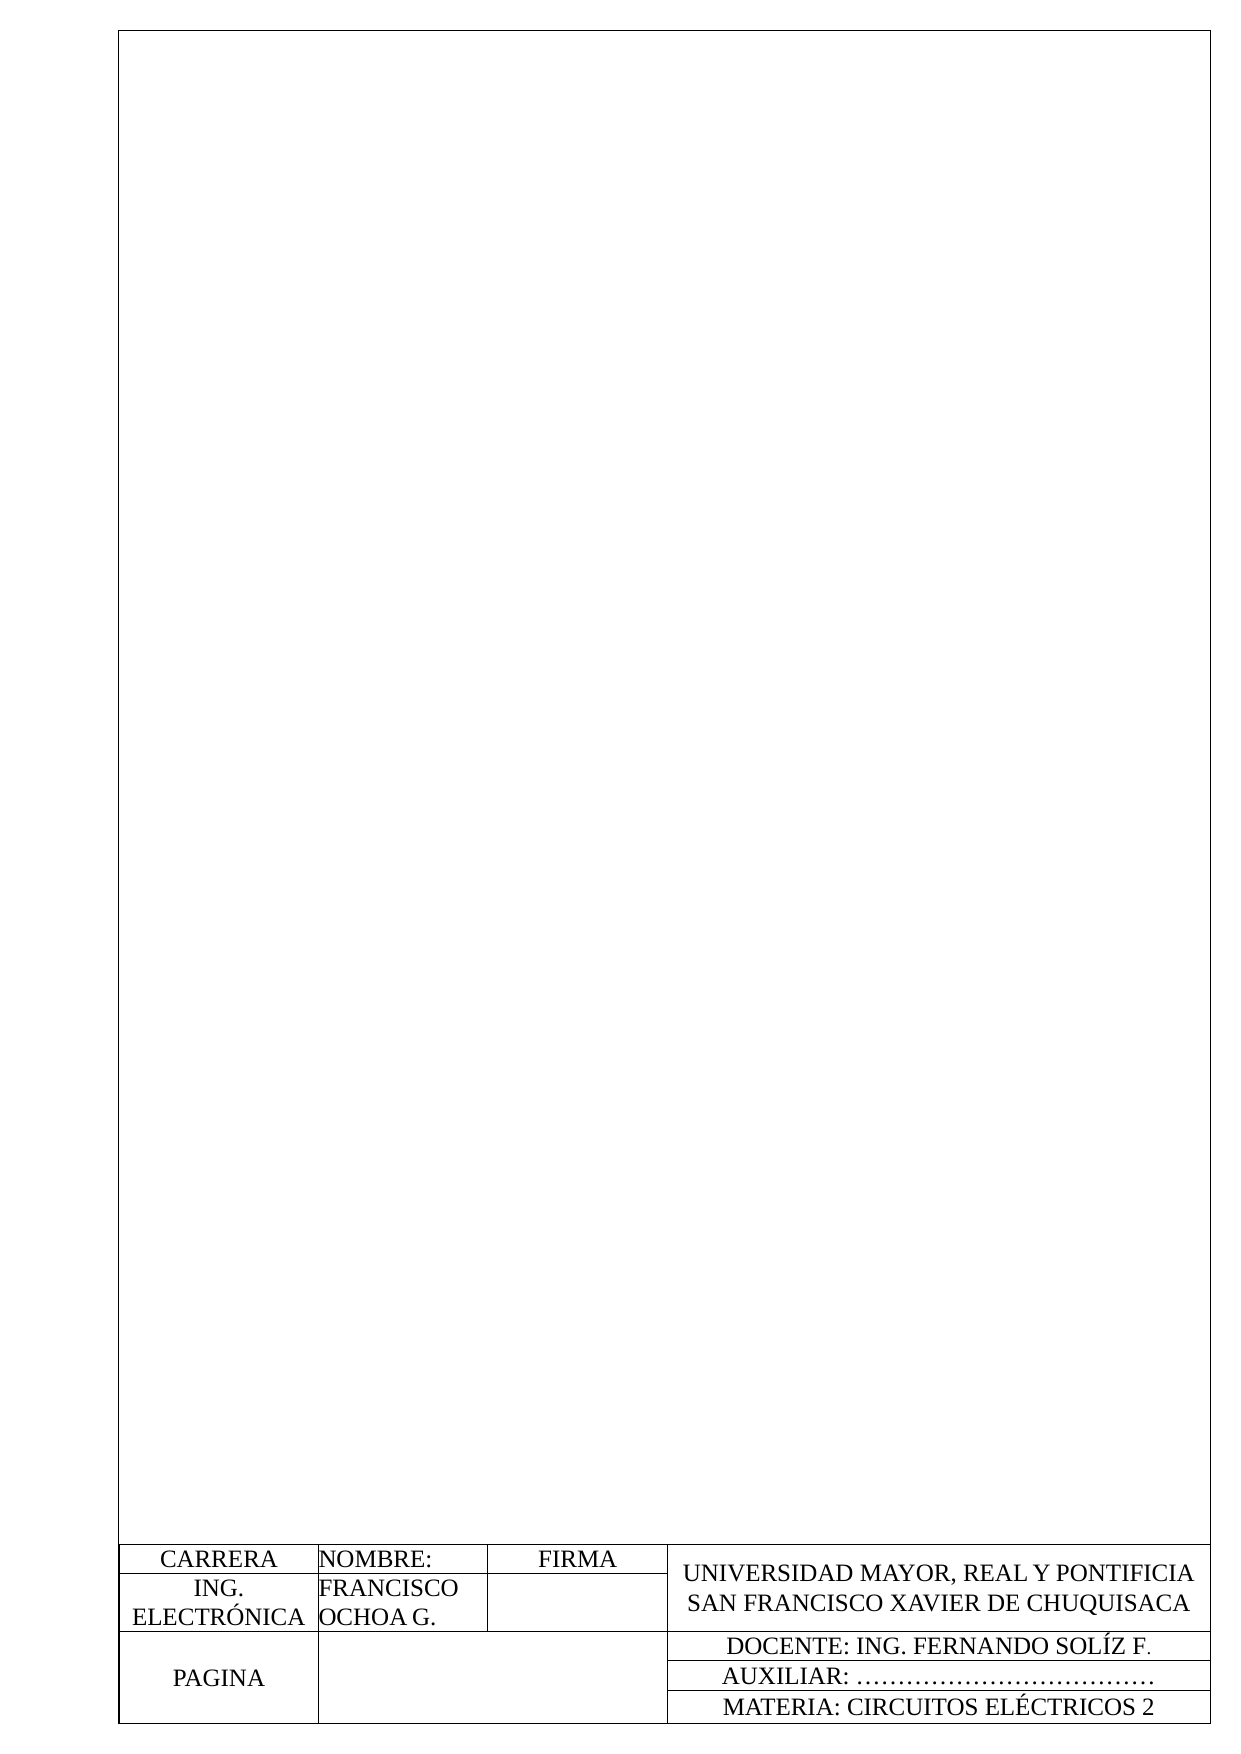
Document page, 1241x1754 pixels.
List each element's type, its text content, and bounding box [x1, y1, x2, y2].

table_cell ING. ELECTRÓNICA [120, 1574, 318, 1631]
table_header CARRERA [120, 1545, 318, 1573]
table_cell [488, 1574, 667, 1631]
table_cell [319, 1632, 667, 1723]
table_header FIRMA [488, 1545, 667, 1573]
table_cell DOCENTE: ING. FERNANDO SOLÍZ F. [668, 1632, 1210, 1660]
table_cell PAGINA [120, 1632, 318, 1723]
table_header NOMBRE: [319, 1545, 487, 1573]
table_cell MATERIA: CIRCUITOS ELÉCTRICOS 2 [668, 1691, 1210, 1723]
table_cell FRANCISCO OCHOA G. [319, 1574, 487, 1631]
table_cell AUXILIAR: ……………………………… [668, 1661, 1210, 1689]
table_header UNIVERSIDAD MAYOR, REAL Y PONTIFICIA SAN FRANCISCO XAVIER DE CHUQUISACA [668, 1545, 1210, 1631]
